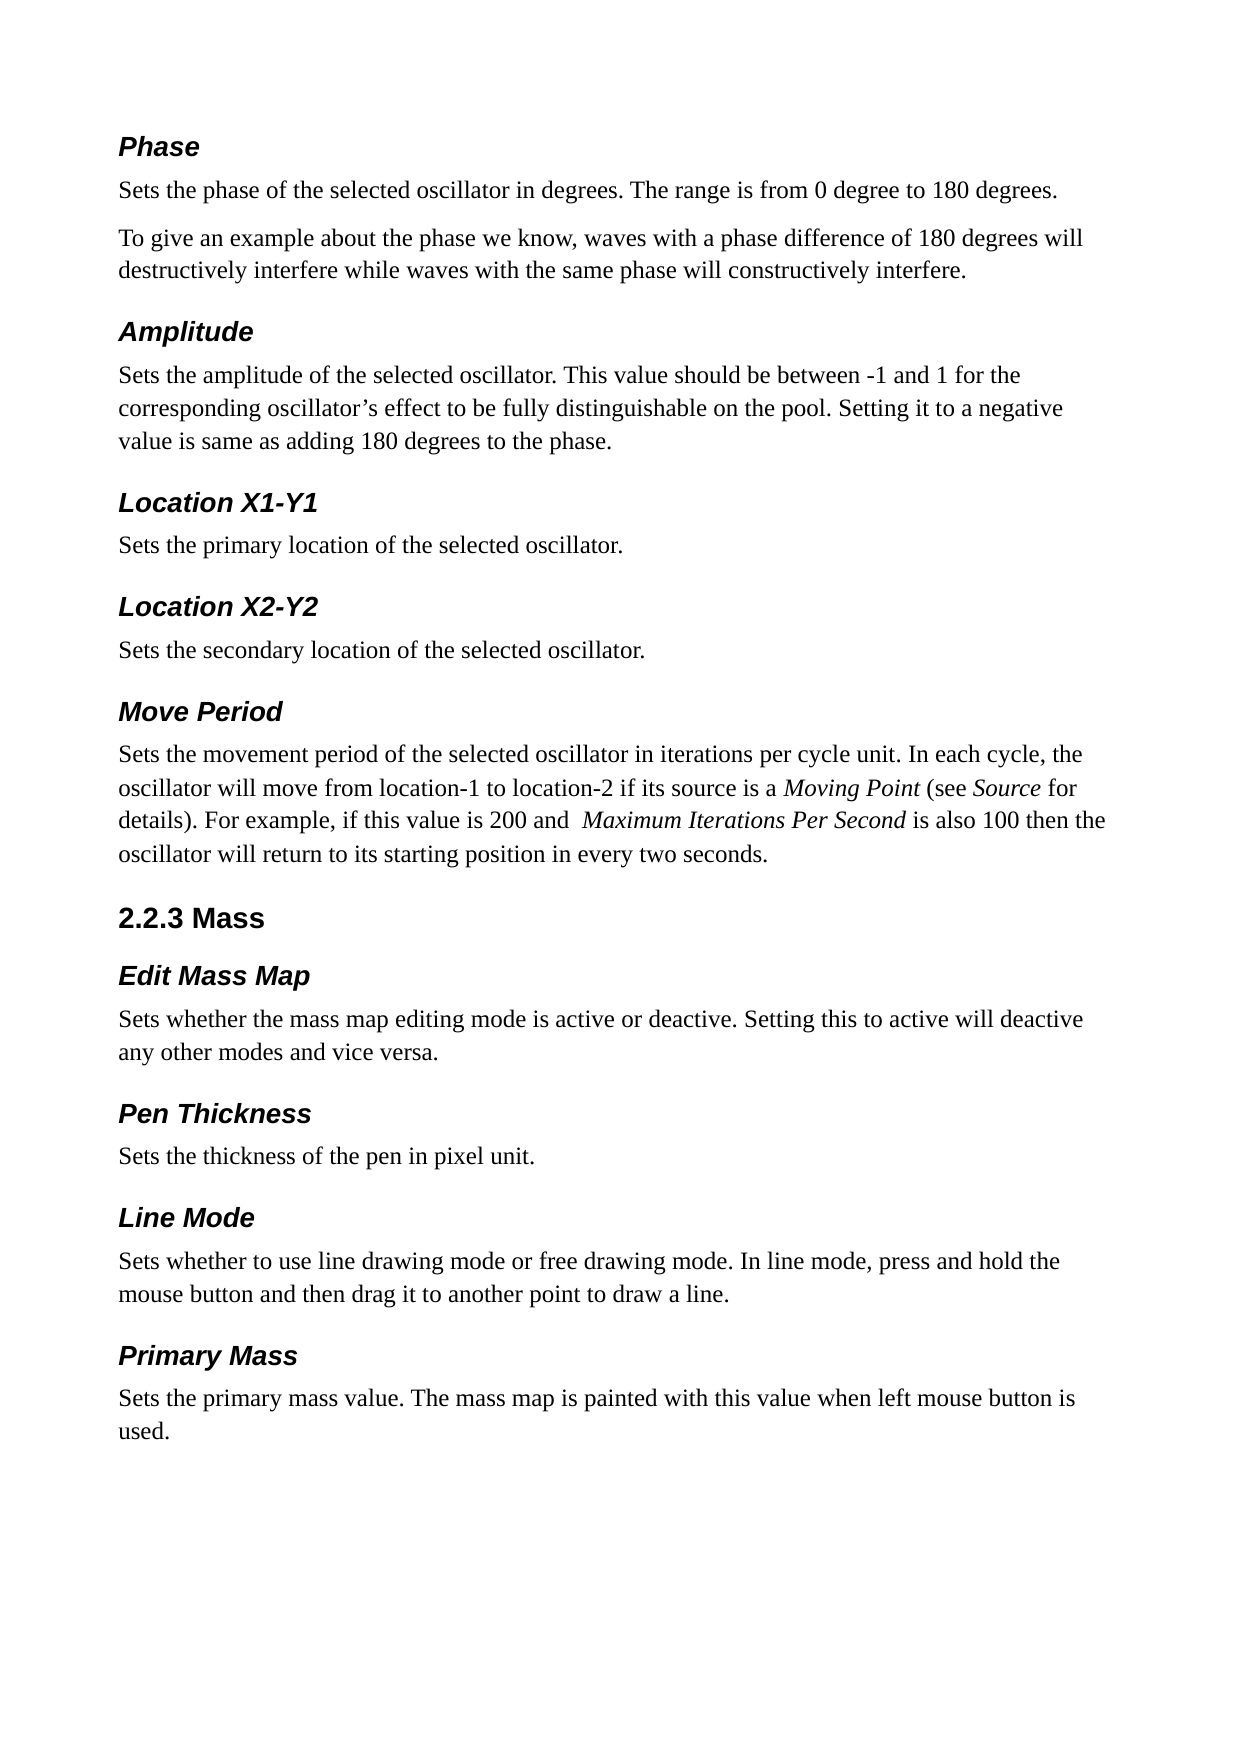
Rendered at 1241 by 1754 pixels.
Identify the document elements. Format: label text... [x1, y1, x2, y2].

text Sets whether the mass map editing mode is active or deactive. Setting this to active will deactive any other modes and vice versa. [118, 1004, 1122, 1066]
text Sets the secondary location of the selected oscillator. [118, 635, 1122, 664]
subtitle 2.2.3 Mass [118, 901, 1122, 934]
subtitle Amplitude [118, 316, 1122, 348]
text Sets the movement period of the selected oscillator in iterations per cycle unit. In each cycle, the oscillator will move from location-1 to location-2 if its source is a Moving Point (see Source for details). For example, if this value is 200 and Maximum Iterations Per Second is also 100 then the oscillator will return to its starting position in every two seconds. [118, 739, 1122, 867]
text Sets the primary mass value. The mass map is painted with this value when left mouse button is used. [118, 1383, 1122, 1445]
text Sets the amplitude of the selected oscillator. This value should be between -1 and 1 for the corresponding oscillator’s effect to be fully distinguishable on the pool. Setting it to a negative value is same as adding 180 degrees to the phase. [118, 360, 1122, 455]
subtitle Move Period [118, 695, 1122, 727]
text Sets the phase of the selected oscillator in degrees. The range is from 0 degree to 180 degrees. [118, 175, 1122, 204]
text Sets the primary location of the selected oscillator. [118, 531, 1122, 559]
text Sets whether to use line drawing mode or free drawing mode. In line mode, press and hold the mouse button and then drag it to another point to draw a line. [118, 1246, 1122, 1308]
subtitle Edit Mass Map [118, 959, 1122, 991]
text Sets the thickness of the pen in pixel unit. [118, 1141, 1122, 1170]
subtitle Phase [118, 131, 1122, 162]
subtitle Primary Mass [118, 1339, 1122, 1371]
subtitle Location X1-Y1 [118, 486, 1122, 518]
subtitle Pen Thickness [118, 1097, 1122, 1129]
text To give an example about the phase we know, waves with a phase difference of 180 degrees will destructively interfere while waves with the same phase will constructively interfere. [118, 223, 1122, 284]
subtitle Line Mode [118, 1202, 1122, 1233]
subtitle Location X2-Y2 [118, 591, 1122, 623]
